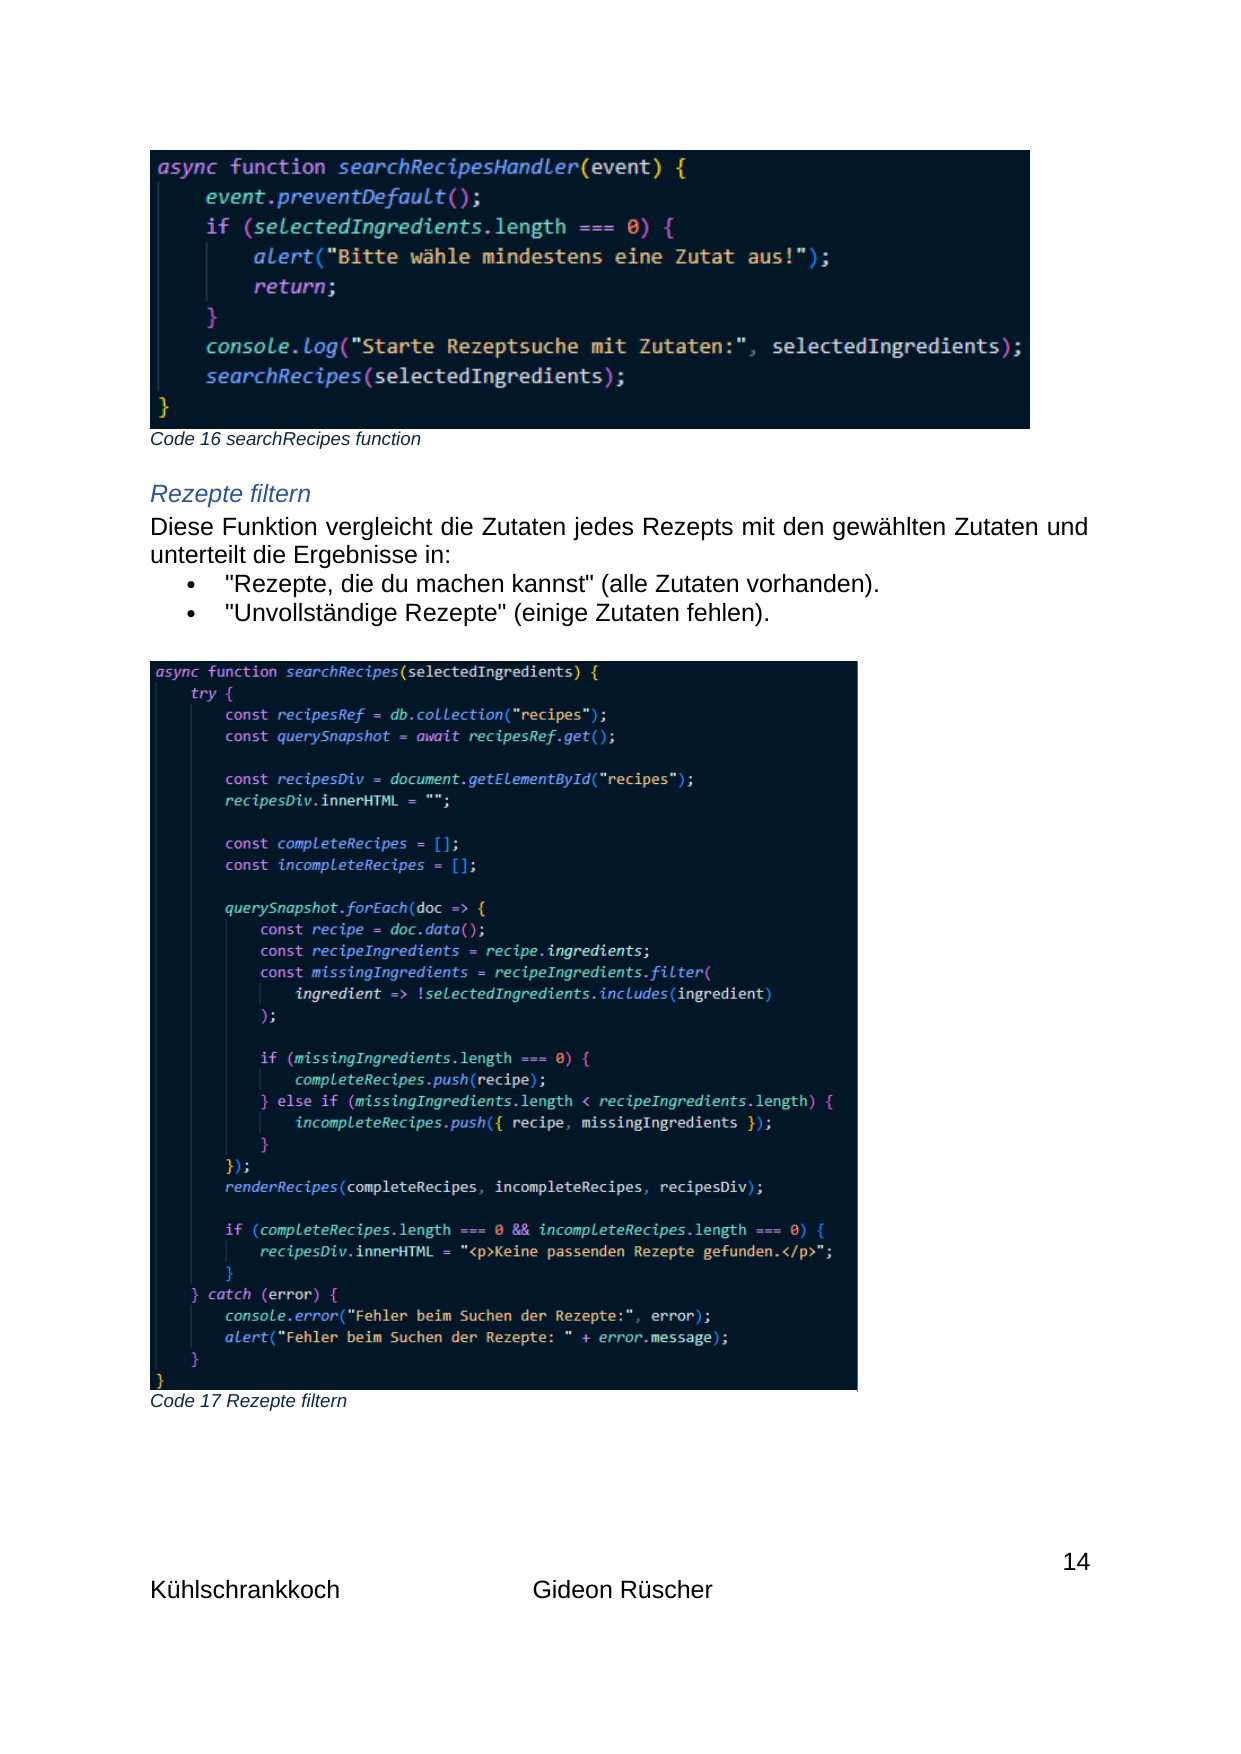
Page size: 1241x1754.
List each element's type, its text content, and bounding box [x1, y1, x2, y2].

list "Unvollständige Rezepte" (einige Zutaten fehlen). [187, 598, 1090, 627]
text Code 17 Rezepte filtern [150, 1390, 857, 1412]
subtitle Rezepte filtern [150, 479, 1090, 508]
text Diese Funktion vergleicht die Zutaten jedes Rezepts mit den gewählten Zutaten und unterteilt die Ergebnisse in: [150, 512, 1090, 569]
text Code 16 searchRecipes function [150, 428, 1090, 450]
list "Rezepte, die du machen kannst" (alle Zutaten vorhanden). [187, 569, 1090, 598]
